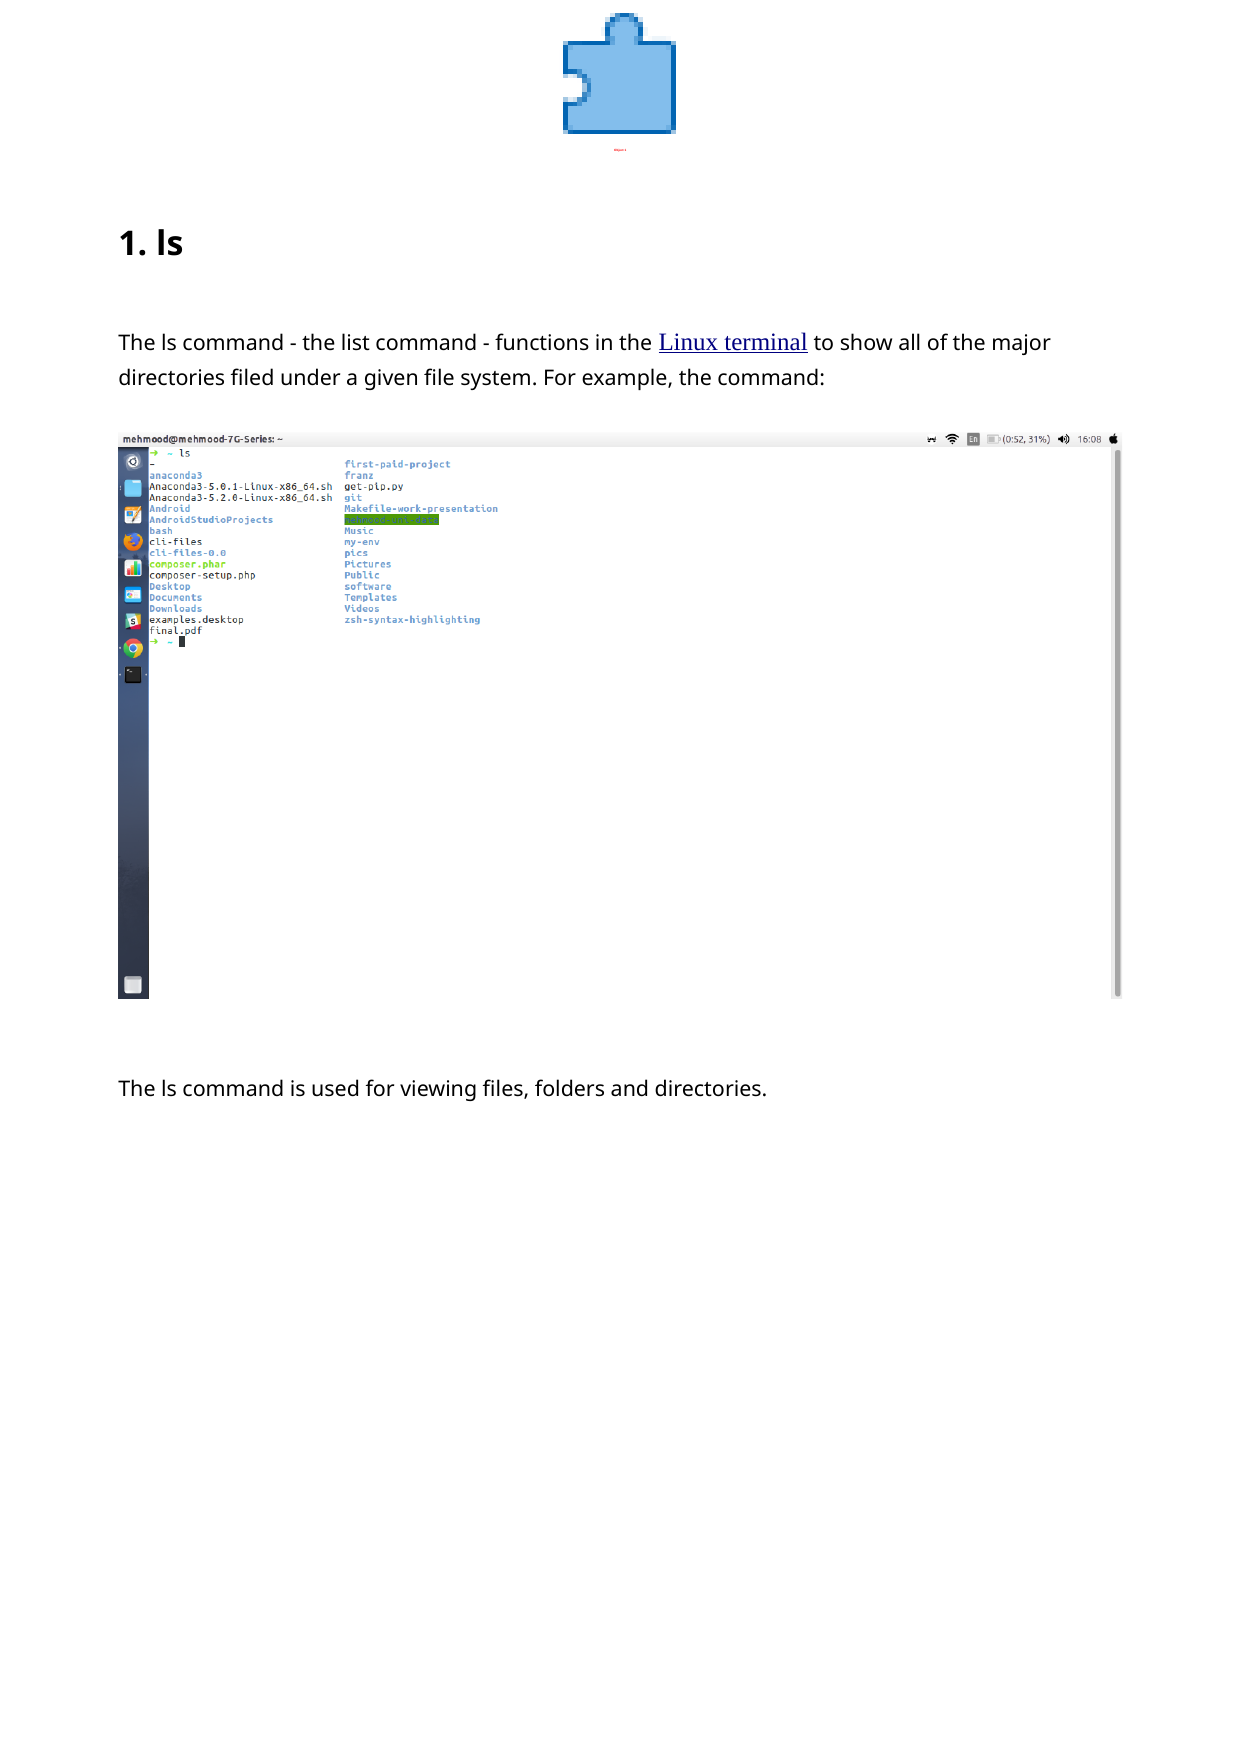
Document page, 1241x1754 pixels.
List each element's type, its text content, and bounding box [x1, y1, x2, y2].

text The ls command - the list command - functions in the Linux terminal to show all of the major directories filed under a given file system. For example, the command: [118, 327, 1122, 392]
picture [118, 432, 1123, 999]
subtitle 1. ls [118, 218, 1122, 265]
text The ls command is used for viewing files, folders and directories. [118, 1039, 1122, 1103]
